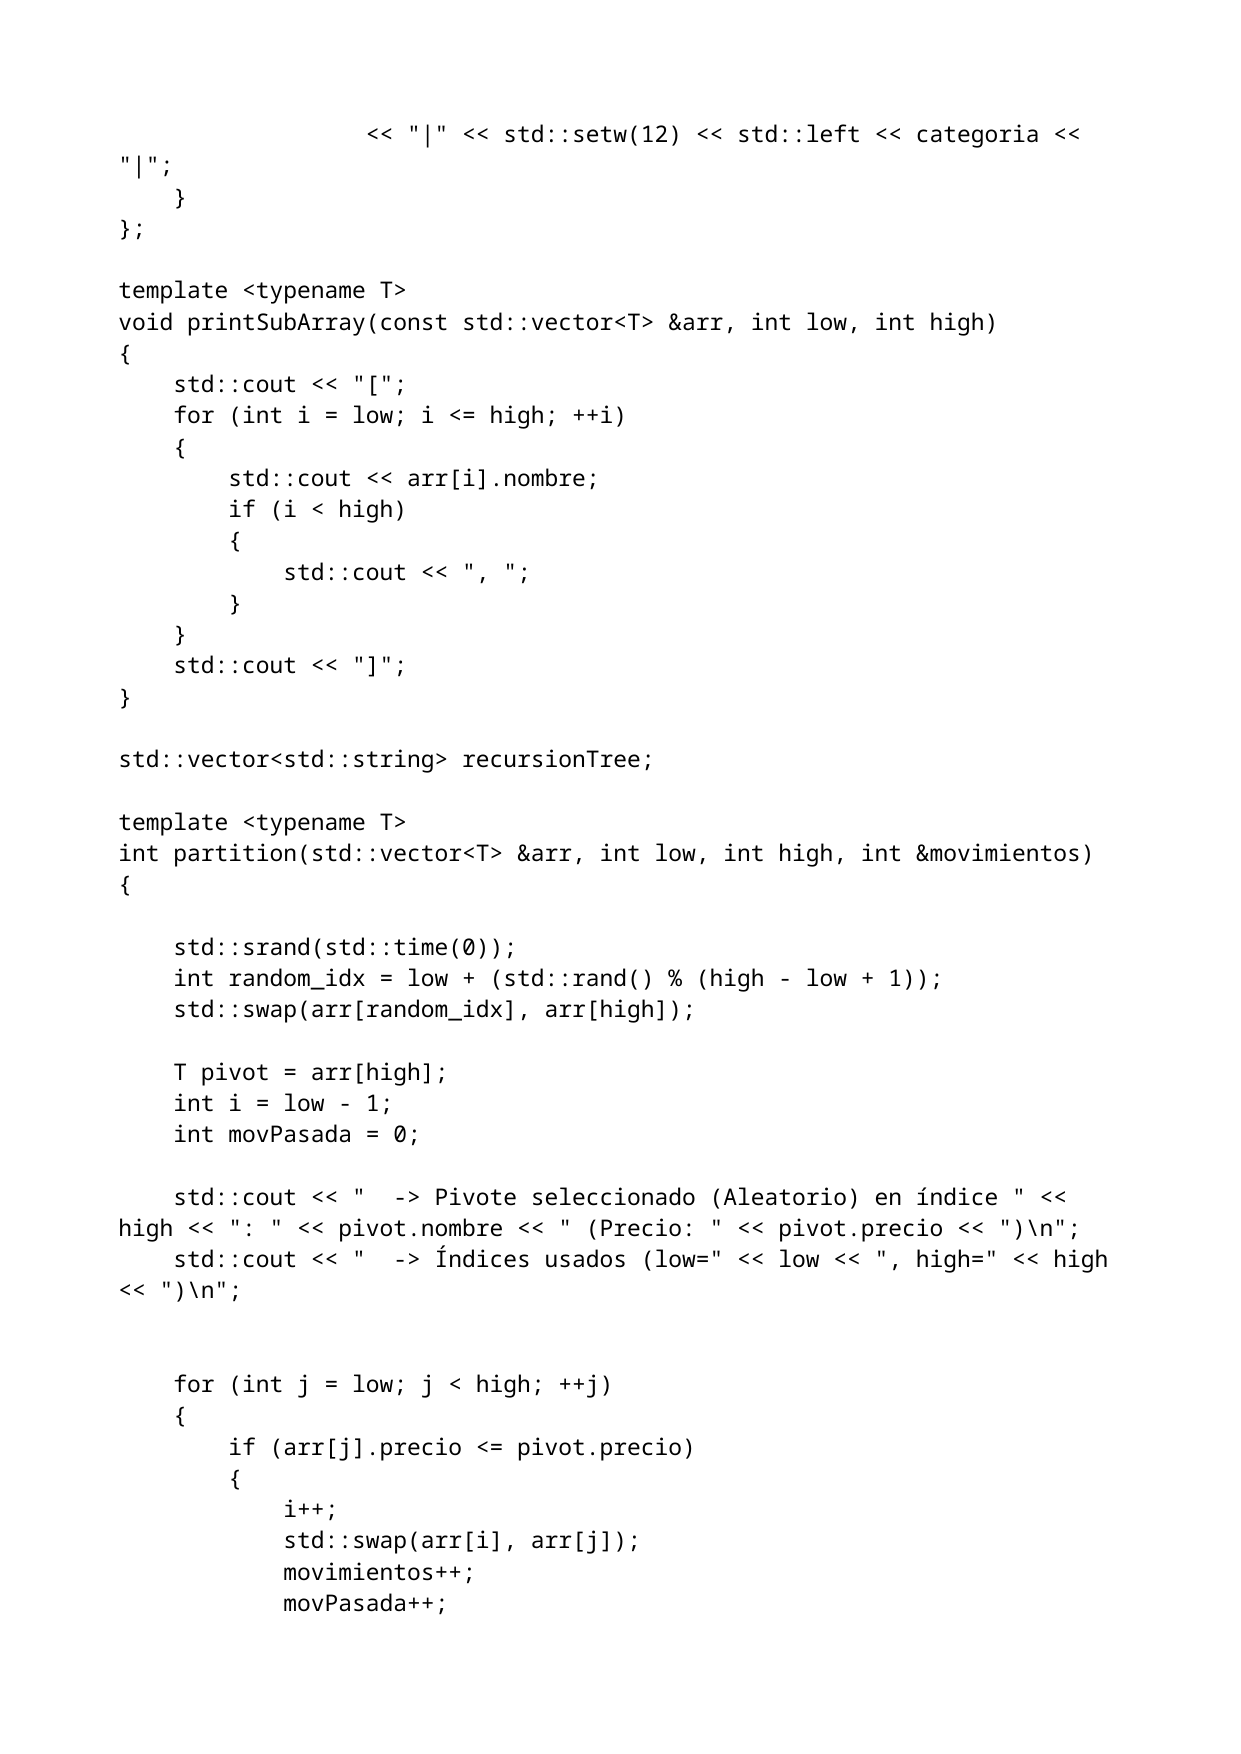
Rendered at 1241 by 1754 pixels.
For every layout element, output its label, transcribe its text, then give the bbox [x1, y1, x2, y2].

text std::cout << " -> Índices usados (low=" << low << ", high=" << high << ")\n"; [118, 1243, 1122, 1306]
text std::cout << "]"; [118, 649, 1122, 681]
text { [118, 431, 1122, 462]
text std::cout << ", "; [118, 556, 1122, 587]
text template <typename T> [118, 806, 1122, 837]
text } [118, 618, 1122, 649]
text } [118, 681, 1122, 712]
text std::cout << " -> Pivote seleccionado (Aleatorio) en índice " << high << ": " << pivot.nombre << " (Precio: " << pivot.precio << ")\n"; [118, 1181, 1122, 1243]
text std::swap(arr[random_idx], arr[high]); [118, 993, 1122, 1024]
text if (arr[j].precio <= pivot.precio) [118, 1431, 1122, 1462]
text } [118, 587, 1122, 618]
text void printSubArray(const std::vector<T> &arr, int low, int high) [118, 306, 1122, 337]
text << "|" << std::setw(12) << std::left << categoria << "|"; [118, 118, 1122, 181]
text i++; [118, 1493, 1122, 1524]
text { [118, 1462, 1122, 1493]
text int movPasada = 0; [118, 1118, 1122, 1149]
text } [118, 181, 1122, 212]
text int partition(std::vector<T> &arr, int low, int high, int &movimientos) [118, 837, 1122, 868]
text { [118, 524, 1122, 556]
text int random_idx = low + (std::rand() % (high - low + 1)); [118, 962, 1122, 993]
text { [118, 1399, 1122, 1431]
text std::cout << "["; [118, 368, 1122, 399]
text if (i < high) [118, 493, 1122, 524]
text std::srand(std::time(0)); [118, 931, 1122, 962]
text std::vector<std::string> recursionTree; [118, 743, 1122, 774]
text template <typename T> [118, 274, 1122, 306]
text std::swap(arr[i], arr[j]); [118, 1524, 1122, 1556]
text { [118, 868, 1122, 899]
text T pivot = arr[high]; [118, 1056, 1122, 1087]
text }; [118, 212, 1122, 243]
text { [118, 337, 1122, 368]
text movimientos++; [118, 1556, 1122, 1587]
text for (int i = low; i <= high; ++i) [118, 399, 1122, 431]
text std::cout << arr[i].nombre; [118, 462, 1122, 493]
text movPasada++; [118, 1587, 1122, 1618]
text for (int j = low; j < high; ++j) [118, 1368, 1122, 1399]
text int i = low - 1; [118, 1087, 1122, 1118]
